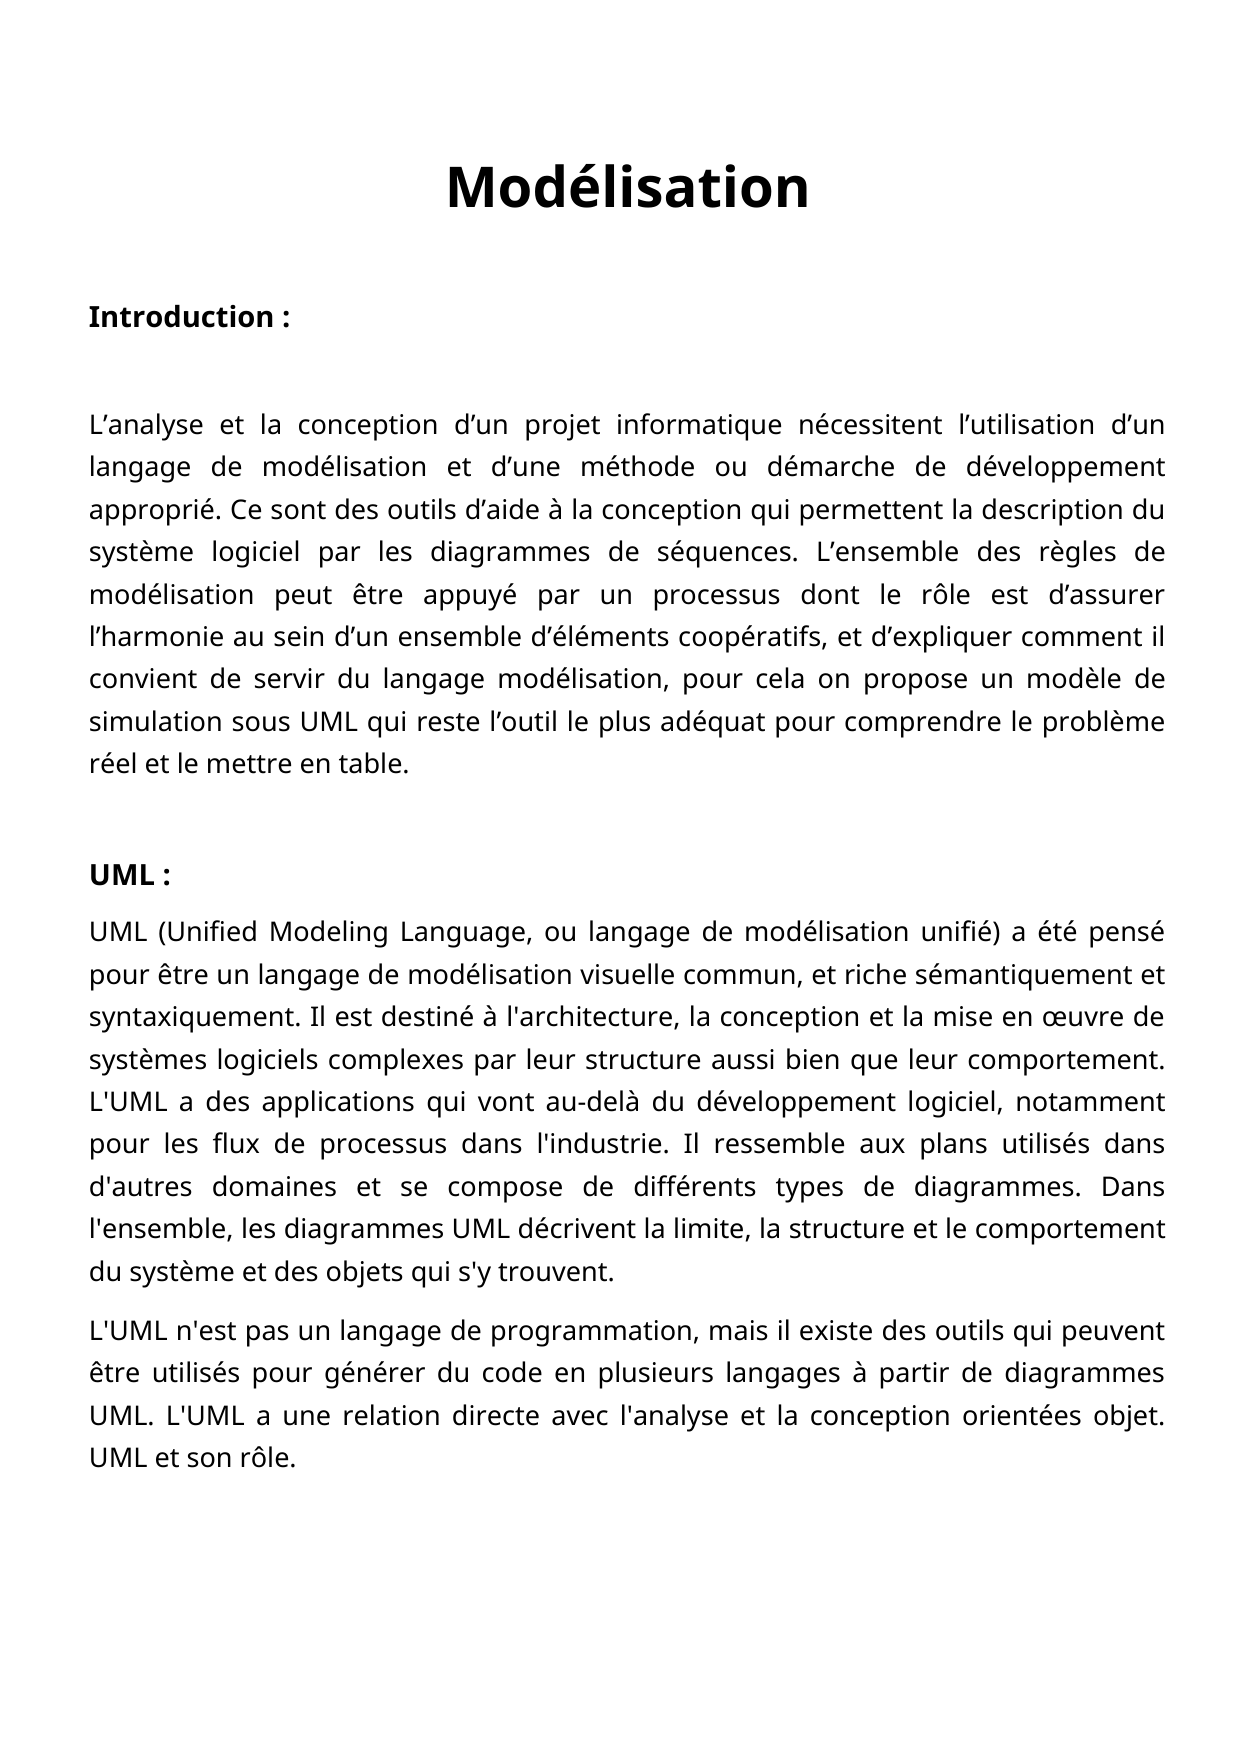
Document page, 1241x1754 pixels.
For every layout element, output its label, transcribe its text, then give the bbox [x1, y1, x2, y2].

text Modélisation [89, 148, 1167, 224]
text UML (Unified Modeling Language, ou langage de modélisation unifié) a été pensé pour être un langage de modélisation visuelle commun, et riche sémantiquement et syntaxiquement. Il est destiné à l'architecture, la conception et la mise en œuvre de systèmes logiciels complexes par leur structure aussi bien que leur comportement. L'UML a des applications qui vont au-delà du développement logiciel, notamment pour les flux de processus dans l'industrie. Il ressemble aux plans utilisés dans d'autres domaines et se compose de différents types de diagrammes. Dans l'ensemble, les diagrammes UML décrivent la limite, la structure et le comportement du système et des objets qui s'y trouvent. [89, 913, 1167, 1289]
text UML : [89, 854, 1167, 893]
text L’analyse et la conception d’un projet informatique nécessitent l’utilisation d’un langage de modélisation et d’une méthode ou démarche de développement approprié. Ce sont des outils d’aide à la conception qui permettent la description du système logiciel par les diagrammes de séquences. L’ensemble des règles de modélisation peut être appuyé par un processus dont le rôle est d’assurer l’harmonie au sein d’un ensemble d’éléments coopératifs, et d’expliquer comment il convient de servir du langage modélisation, pour cela on propose un modèle de simulation sous UML qui reste l’outil le plus adéquat pour comprendre le problème réel et le mettre en table. [89, 406, 1167, 782]
text Introduction : [89, 296, 1167, 336]
text L'UML n'est pas un langage de programmation, mais il existe des outils qui peuvent être utilisés pour générer du code en plusieurs langages à partir de diagrammes UML. L'UML a une relation directe avec l'analyse et la conception orientées objet. UML et son rôle. [89, 1311, 1167, 1475]
